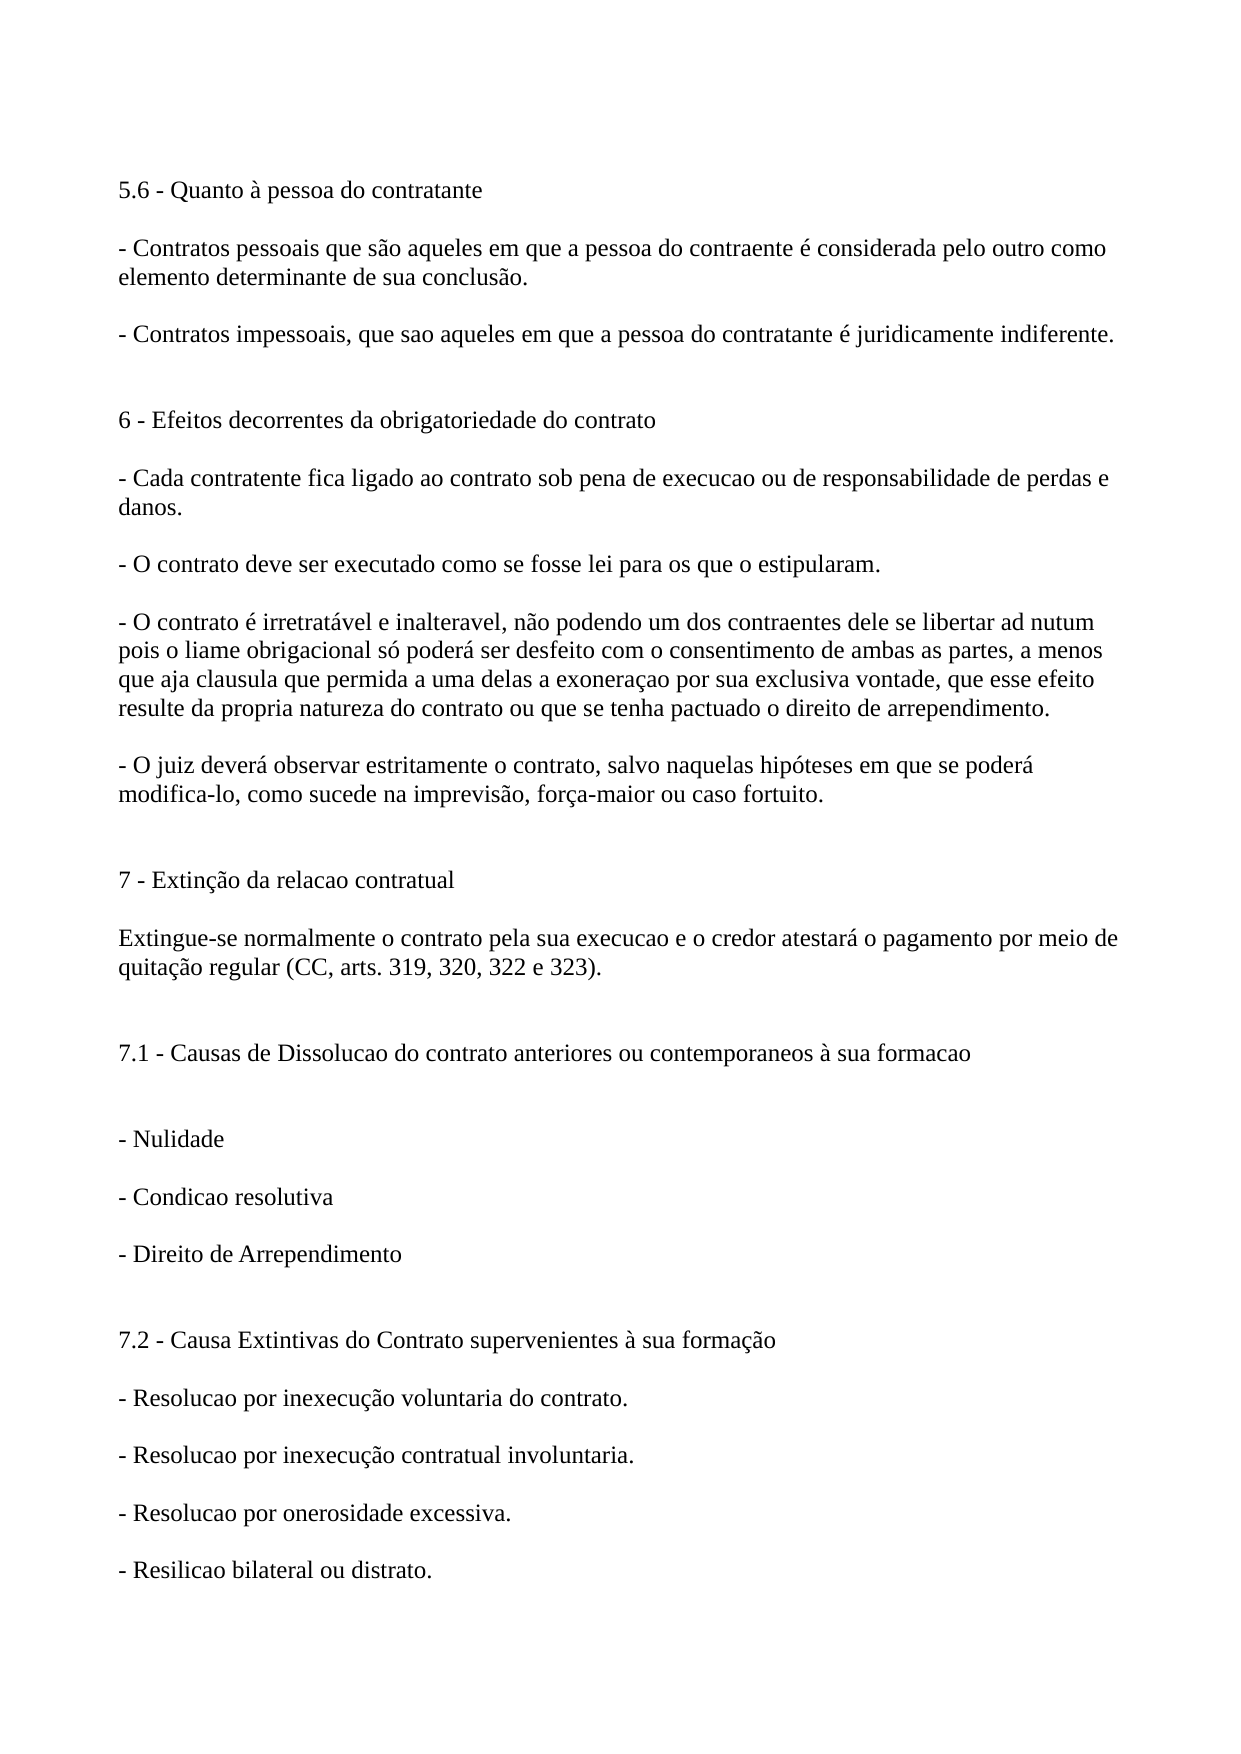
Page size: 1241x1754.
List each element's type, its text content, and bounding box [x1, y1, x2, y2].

text 7 - Extinção da relacao contratual [118, 866, 1122, 894]
text - O contrato deve ser executado como se fosse lei para os que o estipularam. [118, 549, 1122, 578]
text - Contratos pessoais que são aqueles em que a pessoa do contraente é considerada pelo outro como elemento determinante de sua conclusão. [118, 233, 1122, 291]
text - Cada contratente fica ligado ao contrato sob pena de execucao ou de responsabilidade de perdas e danos. [118, 463, 1122, 521]
text - O contrato é irretratável e inalteravel, não podendo um dos contraentes dele se libertar ad nutum pois o liame obrigacional só poderá ser desfeito com o consentimento de ambas as partes, a menos que aja clausula que permida a uma delas a exoneraçao por sua exclusiva vontade, que esse efeito resulte da propria natureza do contrato ou que se tenha pactuado o direito de arrependimento. [118, 607, 1122, 722]
text - Resolucao por inexecução contratual involuntaria. [118, 1441, 1122, 1469]
text Extingue-se normalmente o contrato pela sua execucao e o credor atestará o pagamento por meio de quitação regular (CC, arts. 319, 320, 322 e 323). [118, 923, 1122, 981]
text - Resilicao bilateral ou distrato. [118, 1556, 1122, 1584]
text - Resolucao por onerosidade excessiva. [118, 1498, 1122, 1527]
text - Contratos impessoais, que sao aqueles em que a pessoa do contratante é juridicamente indiferente. [118, 319, 1122, 348]
text - Direito de Arrependimento [118, 1239, 1122, 1268]
text - Nulidade [118, 1124, 1122, 1153]
text - Resolucao por inexecução voluntaria do contrato. [118, 1383, 1122, 1412]
text 5.6 - Quanto à pessoa do contratante [118, 176, 1122, 204]
text 6 - Efeitos decorrentes da obrigatoriedade do contrato [118, 406, 1122, 434]
text 7.1 - Causas de Dissolucao do contrato anteriores ou contemporaneos à sua formacao [118, 1038, 1122, 1067]
text 7.2 - Causa Extintivas do Contrato supervenientes à sua formação [118, 1326, 1122, 1354]
text - Condicao resolutiva [118, 1182, 1122, 1211]
text - O juiz deverá observar estritamente o contrato, salvo naquelas hipóteses em que se poderá modifica-lo, como sucede na imprevisão, força-maior ou caso fortuito. [118, 751, 1122, 808]
